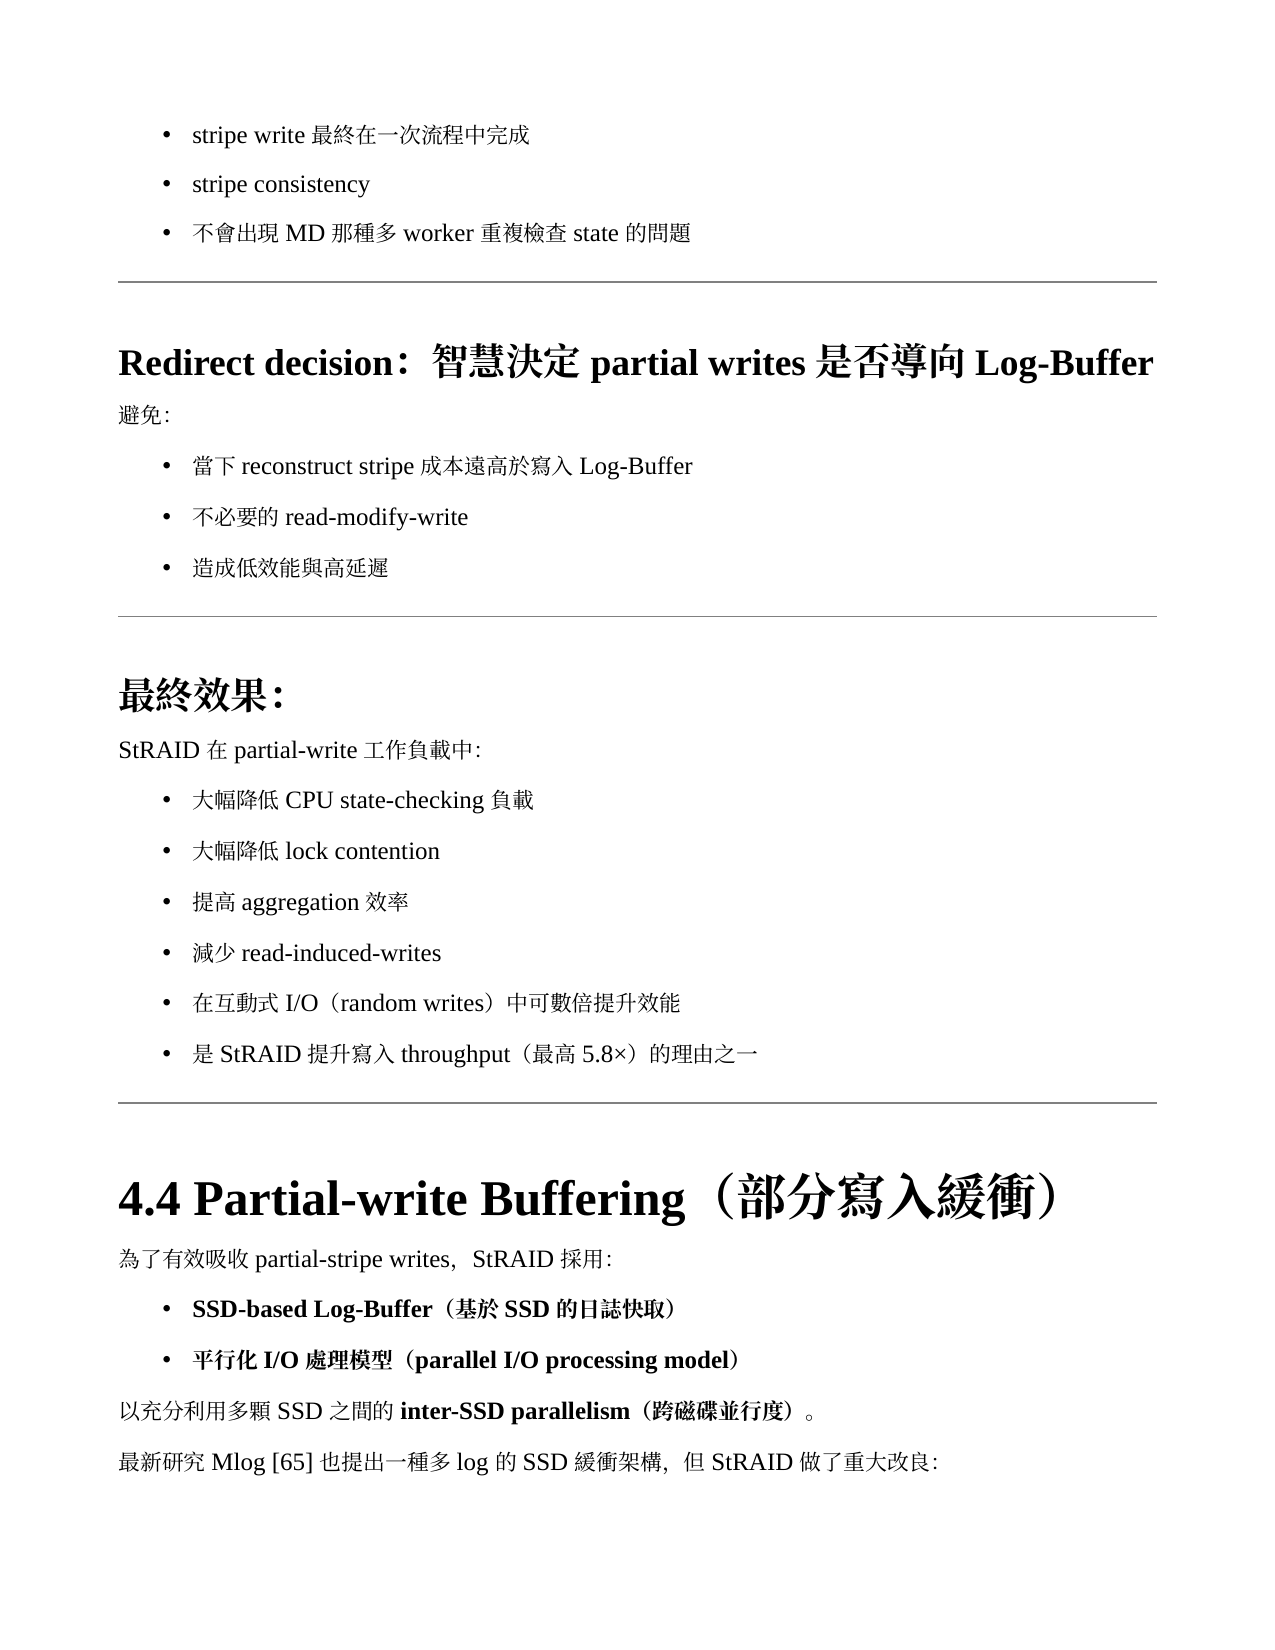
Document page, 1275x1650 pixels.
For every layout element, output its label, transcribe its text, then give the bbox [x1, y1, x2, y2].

text StRAID 在 partial-write 工作負載中： [118, 733, 1157, 764]
list 減少 read-induced-writes [162, 936, 1157, 967]
list 在互動式 I/O（random writes）中可數倍提升效能 [162, 987, 1157, 1018]
list 提高 aggregation 效率 [162, 885, 1157, 917]
list stripe write 最終在一次流程中完成 [162, 118, 1157, 149]
list 不會出現 MD 那種多 worker 重複檢查 state 的問題 [162, 216, 1157, 248]
list 不必要的 read-modify-write [162, 500, 1157, 532]
text 為了有效吸收 partial-stripe writes，StRAID 採用： [118, 1242, 1157, 1273]
text 以充分利用多顆 SSD 之間的 inter-SSD parallelism（跨磁碟並行度）。 [118, 1394, 1157, 1425]
text 避免： [118, 399, 1157, 430]
subtitle 4.4 Partial-write Buffering（部分寫入緩衝） [118, 1157, 1157, 1229]
list SSD-based Log-Buffer（基於 SSD 的日誌快取） [162, 1292, 1157, 1324]
list 平行化 I/O 處理模型（parallel I/O processing model） [162, 1343, 1157, 1375]
list stripe consistency [162, 169, 1157, 198]
text 最新研究 Mlog [65] 也提出一種多 log 的 SSD 緩衝架構，但 StRAID 做了重大改良： [118, 1445, 1157, 1476]
list 當下 reconstruct stripe 成本遠高於寫入 Log-Buffer [162, 449, 1157, 481]
list 大幅降低 CPU state-checking 負載 [162, 784, 1157, 815]
list 大幅降低 lock contention [162, 834, 1157, 866]
list 是 StRAID 提升寫入 throughput（最高 5.8×）的理由之一 [162, 1037, 1157, 1069]
list 造成低效能與高延遲 [162, 551, 1157, 582]
subtitle 最終效果： [118, 667, 1157, 721]
subtitle Redirect decision：智慧決定 partial writes 是否導向 Log-Buffer [118, 332, 1157, 386]
